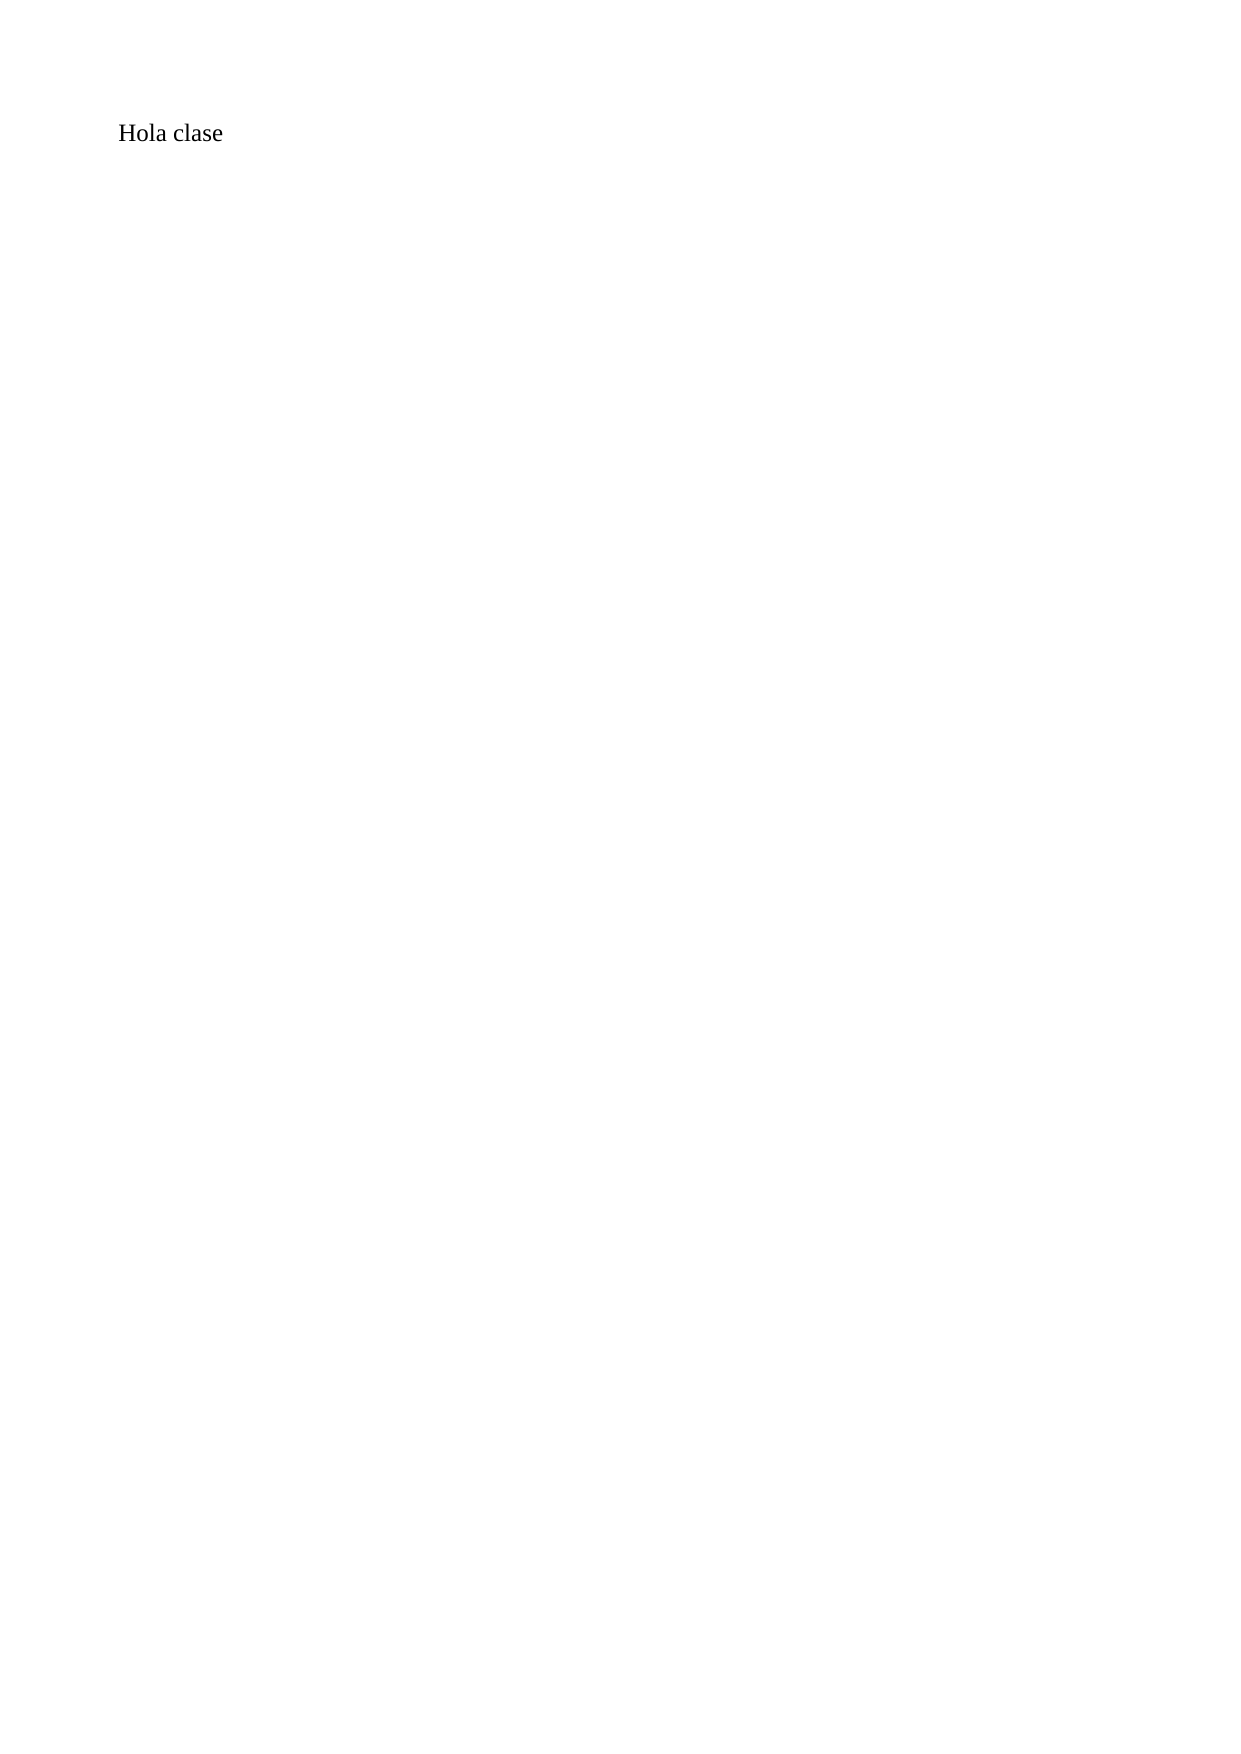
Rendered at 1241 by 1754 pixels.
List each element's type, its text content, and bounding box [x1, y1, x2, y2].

text Hola clase [118, 118, 1122, 147]
